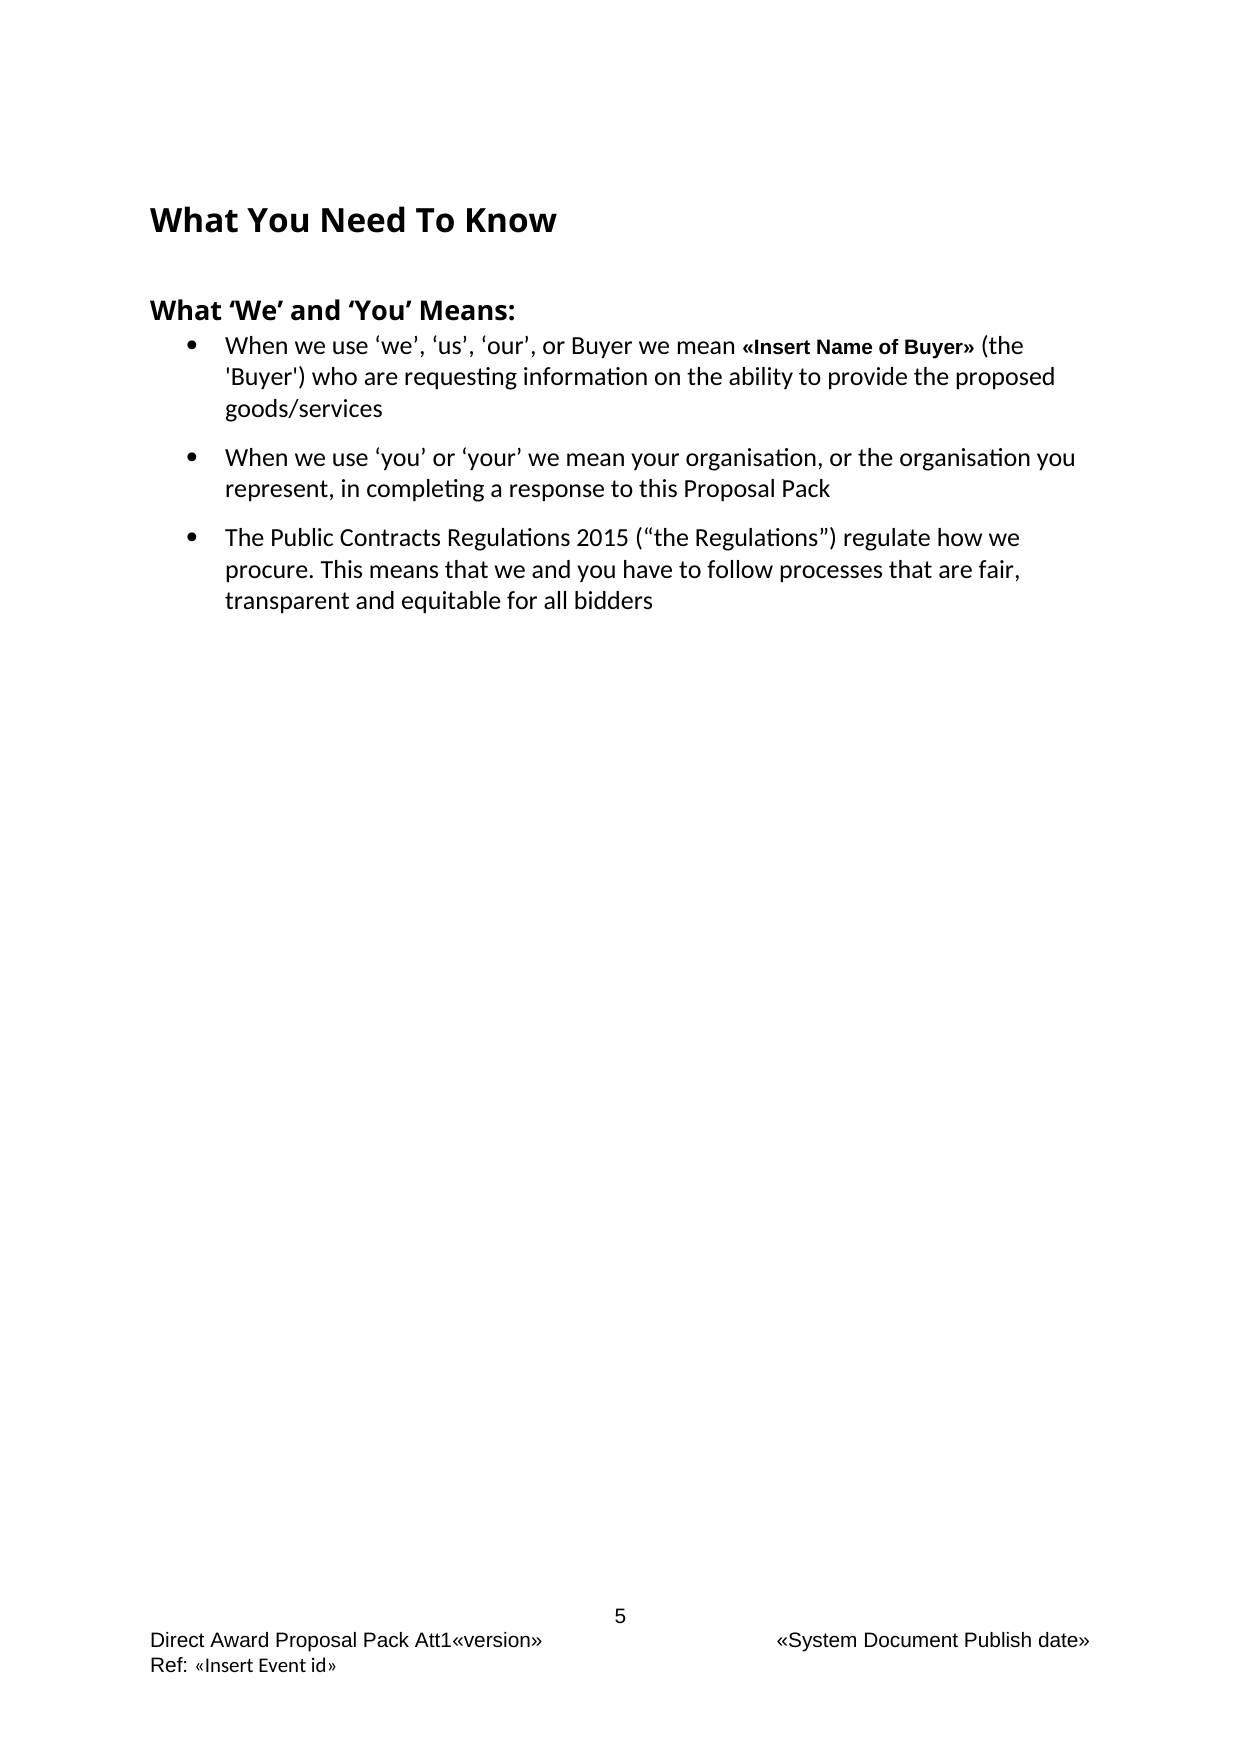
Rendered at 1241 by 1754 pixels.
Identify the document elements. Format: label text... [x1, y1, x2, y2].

list When we use ‘we’, ‘us’, ‘our’, or Buyer we mean «Insert Name of Buyer» (the 'Buyer') who are requesting information on the ability to provide the proposed goods/services [187, 329, 1090, 424]
subtitle What You Need To Know [150, 197, 1090, 288]
list The Public Contracts Regulations 2015 (“the Regulations”) regulate how we procure. This means that we and you have to follow processes that are fair, transparent and equitable for all bidders [187, 521, 1090, 616]
subtitle What ‘We’ and ‘You’ Means: [150, 292, 1090, 329]
list When we use ‘you’ or ‘your’ we mean your organisation, or the organisation you represent, in completing a response to this Proposal Pack [187, 441, 1090, 504]
